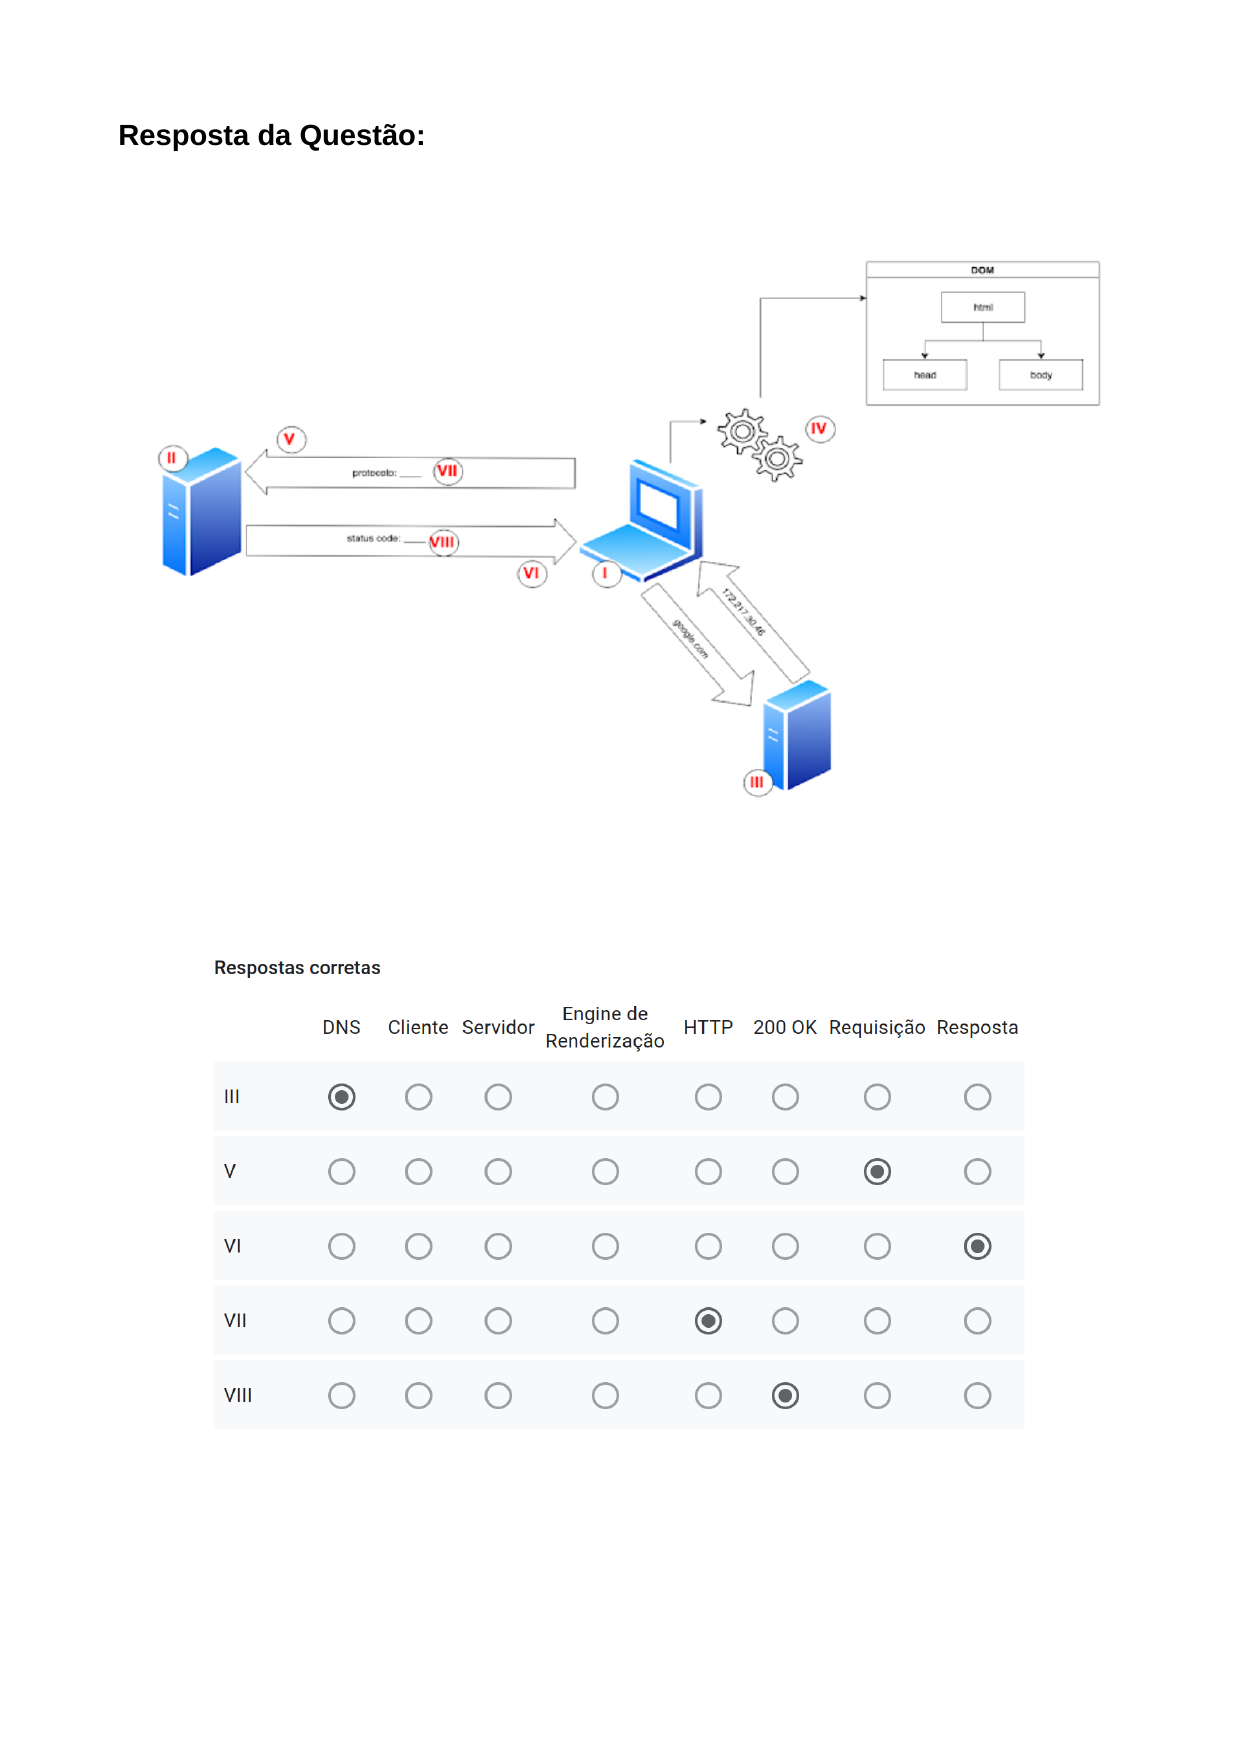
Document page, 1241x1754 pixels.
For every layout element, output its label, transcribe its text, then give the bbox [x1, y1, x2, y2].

text Resposta da Questão: [118, 118, 1122, 152]
picture [335, 940, 895, 1468]
picture [303, 237, 916, 826]
